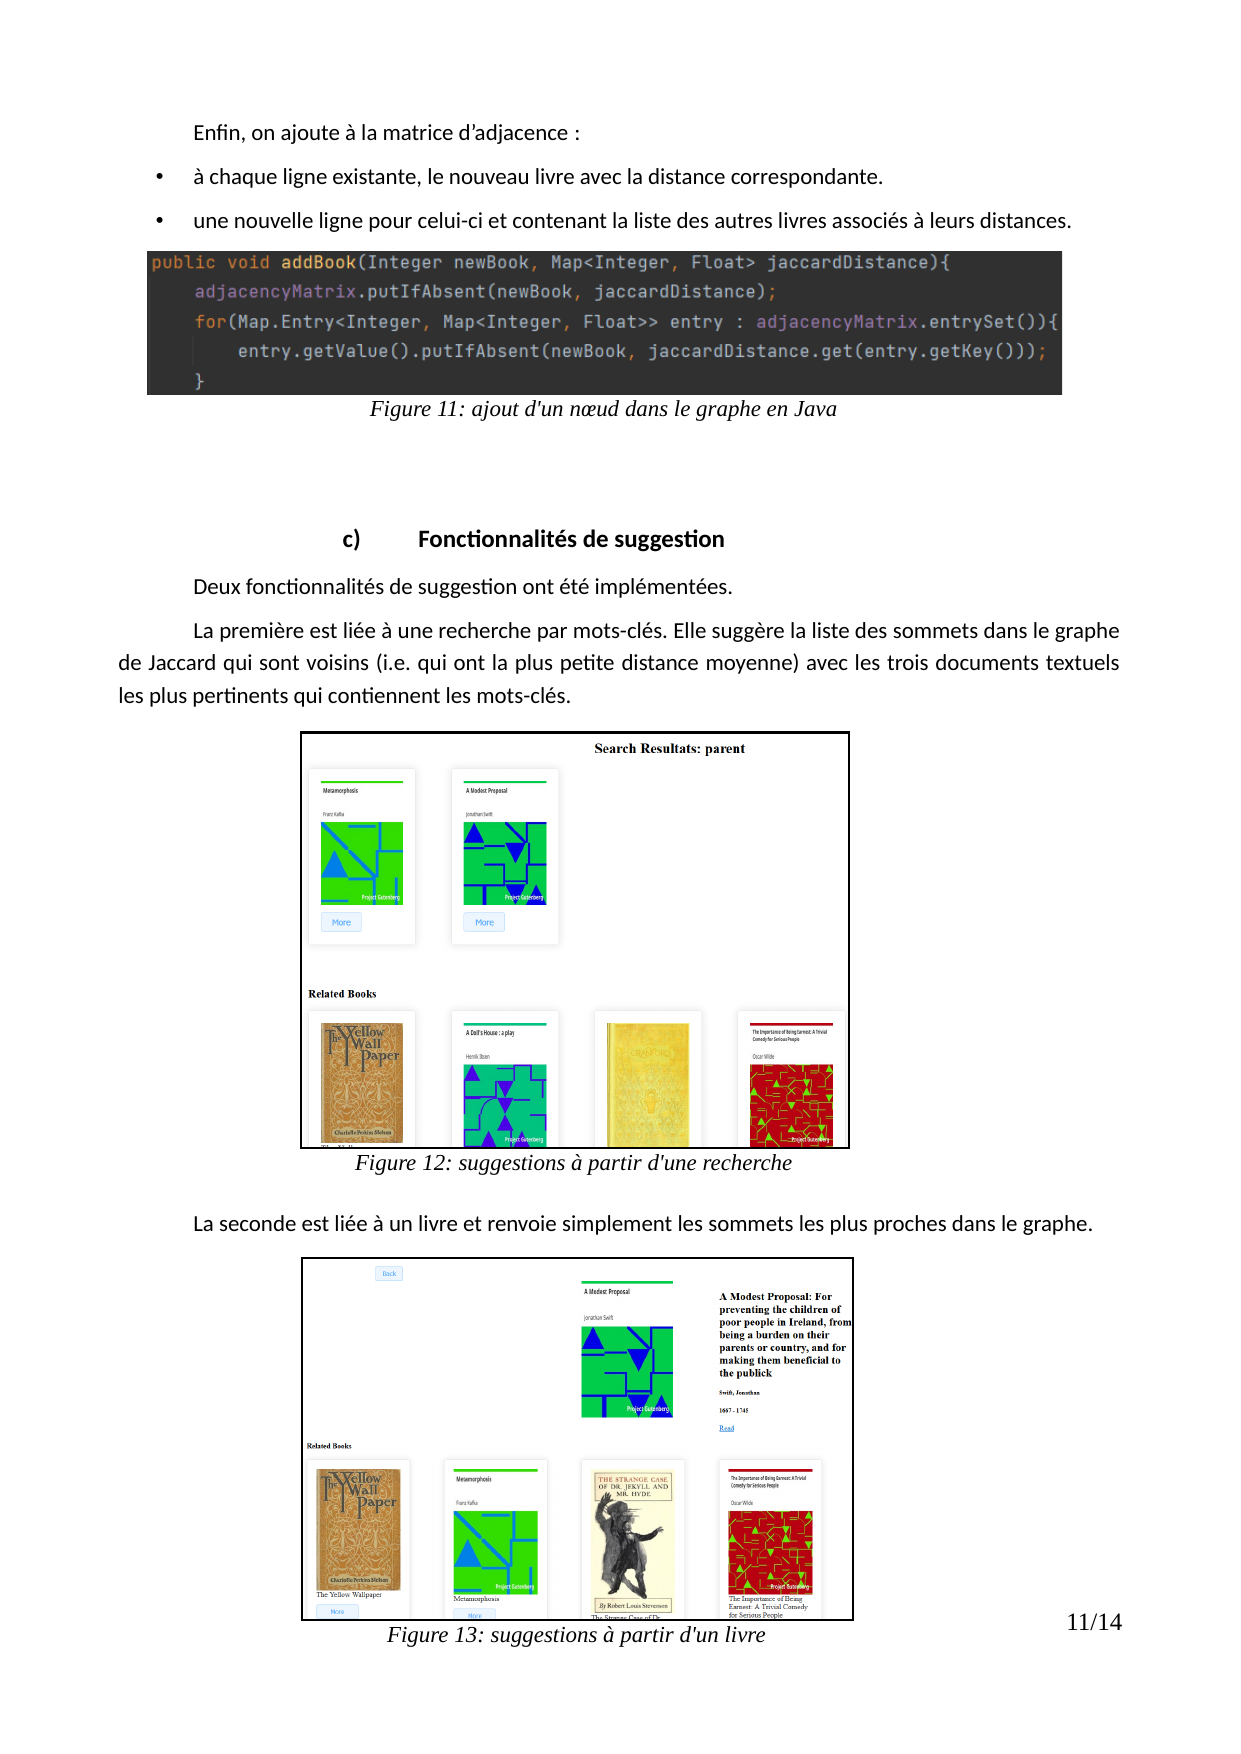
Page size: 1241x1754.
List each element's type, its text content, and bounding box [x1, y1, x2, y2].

picture [302, 734, 848, 1147]
picture [303, 1259, 852, 1619]
text La première est liée à une recherche par mots-clés. Elle suggère la liste des sommets dans le graphe de Jaccard qui sont voisins (i.e. qui ont la plus petite distance moyenne) avec les trois documents textuels les plus pertinents qui contiennent les mots-clés. [118, 616, 1122, 709]
subtitle Fonctionnalités de suggestion [342, 523, 1122, 554]
text Figure 12: suggestions à partir d'une recherche [300, 1149, 850, 1176]
text Figure 11: ajout d'un nœud dans le graphe en Java [147, 395, 1062, 421]
list une nouvelle ligne pour celui-ci et contenant la liste des autres livres associés à leurs distances. [156, 206, 1122, 234]
text La seconde est liée à un livre et renvoie simplement les sommets les plus proches dans le graphe. [118, 1209, 1122, 1237]
list à chaque ligne existante, le nouveau livre avec la distance correspondante. [156, 162, 1122, 190]
text Deux fonctionnalités de suggestion ont été implémentées. [118, 572, 1122, 600]
text Enfin, on ajoute à la matrice d’adjacence : [118, 118, 1122, 146]
text Figure 13: suggestions à partir d'un livre [301, 1621, 854, 1647]
picture [147, 251, 1063, 395]
